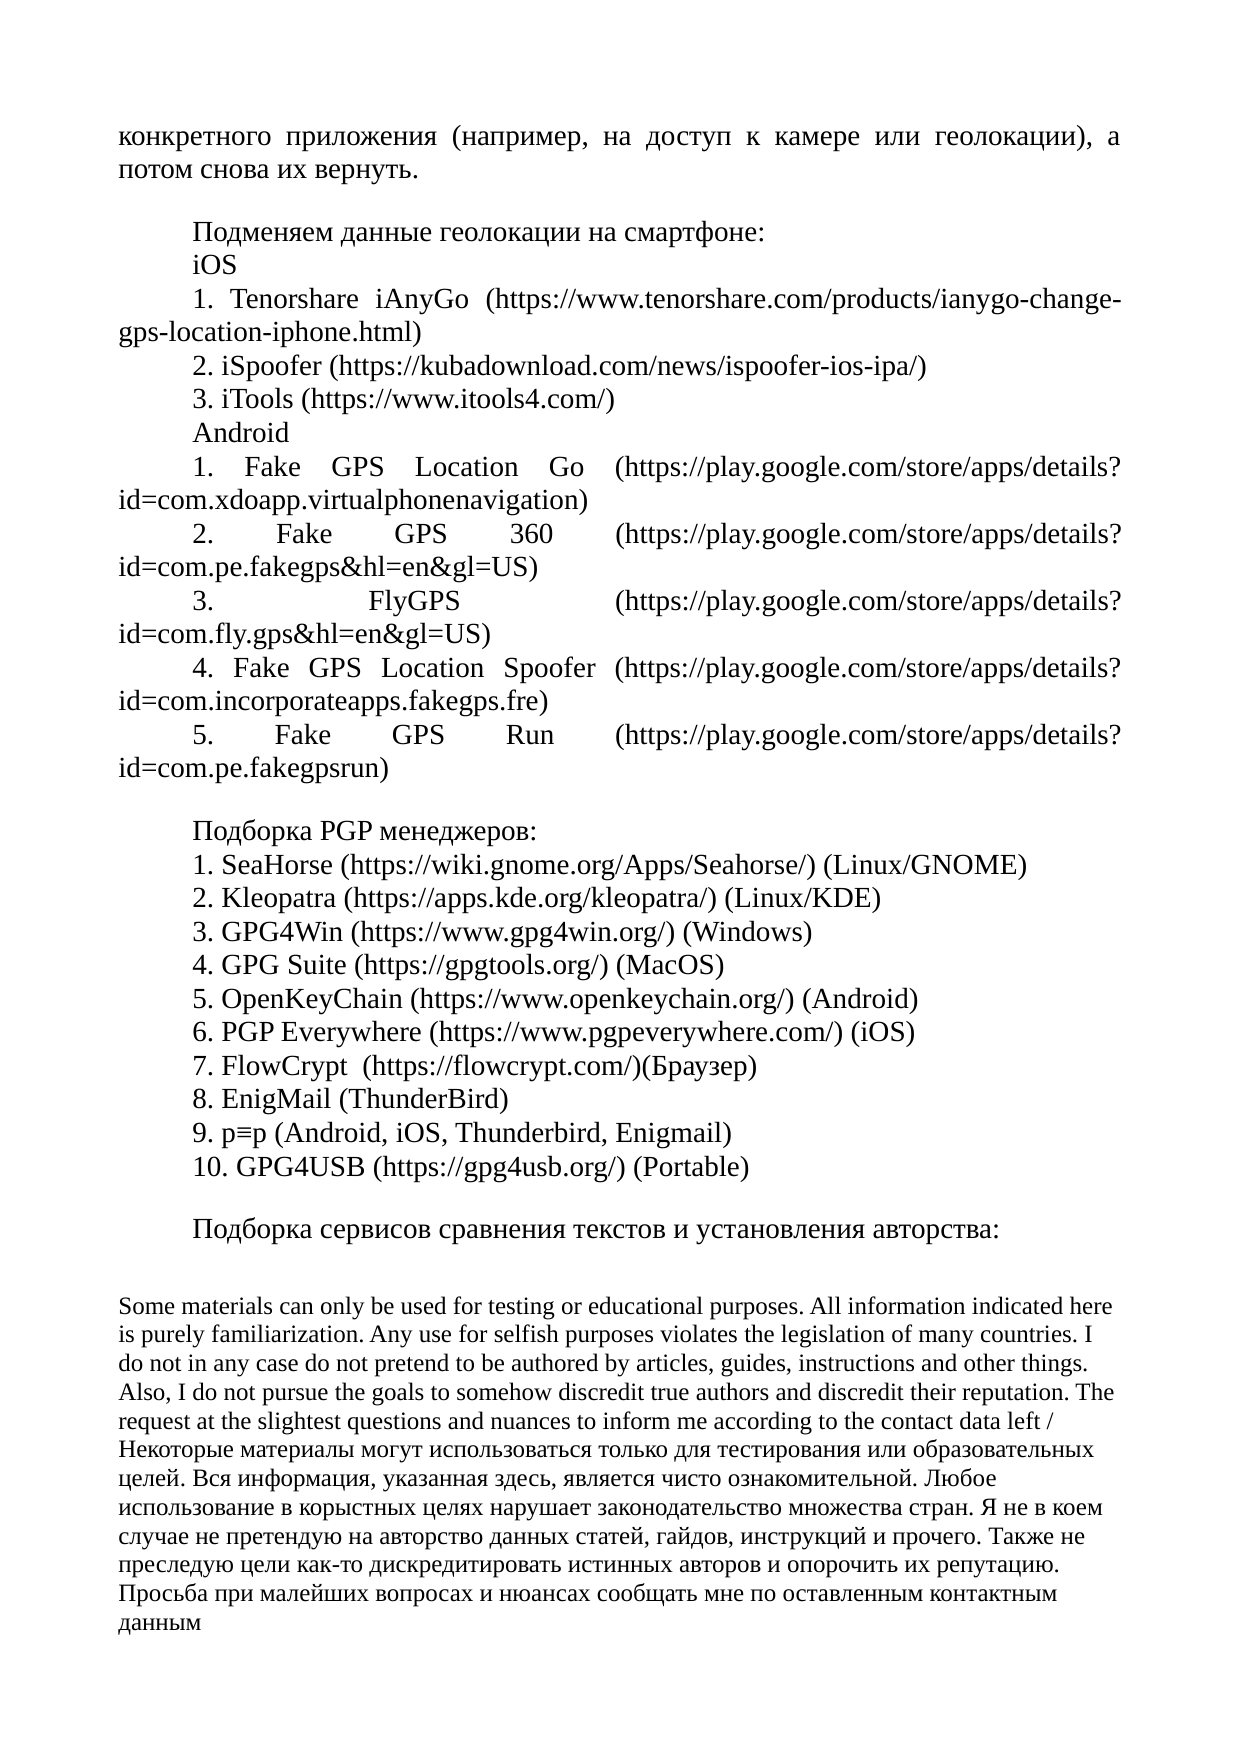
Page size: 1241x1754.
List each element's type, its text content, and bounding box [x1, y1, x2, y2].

text 8. EnigMail (ThunderBird) [118, 1082, 1122, 1115]
text 9. p≡p (Android, iOS, Thunderbird, Enigmail) [118, 1115, 1122, 1149]
text 7. FlowCrypt (https://flowcrypt.com/)(Браузер) [118, 1048, 1122, 1082]
text 6. PGP Everywhere (https://www.pgpeverywhere.com/) (iOS) [118, 1014, 1122, 1048]
text 5. Fake GPS Run (https://play.google.com/store/apps/details?id=com.pe.fakegpsrun) [118, 717, 1122, 784]
text 10. GPG4USB (https://gpg4usb.org/) (Portable) [118, 1149, 1122, 1182]
text 4. Fake GPS Location Spoofer (https://play.google.com/store/apps/details?id=com.incorporateapps.fakegps.fre) [118, 650, 1122, 717]
text конкретного приложения (например, на доступ к камере или геолокации), а потом снова их вернуть. [118, 118, 1122, 185]
text Подборка PGP менеджеров: [118, 813, 1122, 847]
text 5. OpenKeyChain (https://www.openkeychain.org/) (Android) [118, 981, 1122, 1014]
text 2. Fake GPS 360 (https://play.google.com/store/apps/details?id=com.pe.fakegps&hl=en&gl=US) [118, 516, 1122, 583]
text 3. GPG4Win (https://www.gpg4win.org/) (Windows) [118, 914, 1122, 947]
text iOS [118, 247, 1122, 281]
text 2. iSpoofer (https://kubadownload.com/news/ispoofer-ios-ipa/) [118, 348, 1122, 382]
text Подборка сервисов сравнения текстов и установления авторства: [118, 1211, 1122, 1245]
text Android [118, 415, 1122, 449]
text 4. GPG Suite (https://gpgtools.org/) (MacOS) [118, 947, 1122, 981]
text 1. Tenorshare iAnyGo (https://www.tenorshare.com/products/ianygo-change-gps-location-iphone.html) [118, 281, 1122, 348]
text 3. iTools (https://www.itools4.com/) [118, 382, 1122, 415]
text Подменяем данные геолокации на смартфоне: [118, 214, 1122, 247]
text 1. SeaHorse (https://wiki.gnome.org/Apps/Seahorse/) (Linux/GNOME) [118, 847, 1122, 880]
text 2. Kleopatra (https://apps.kde.org/kleopatra/) (Linux/KDE) [118, 880, 1122, 914]
text 1. Fake GPS Location Go (https://play.google.com/store/apps/details?id=com.xdoapp.virtualphonenavigation) [118, 449, 1122, 516]
text 3. FlyGPS (https://play.google.com/store/apps/details?id=com.fly.gps&hl=en&gl=US) [118, 583, 1122, 650]
